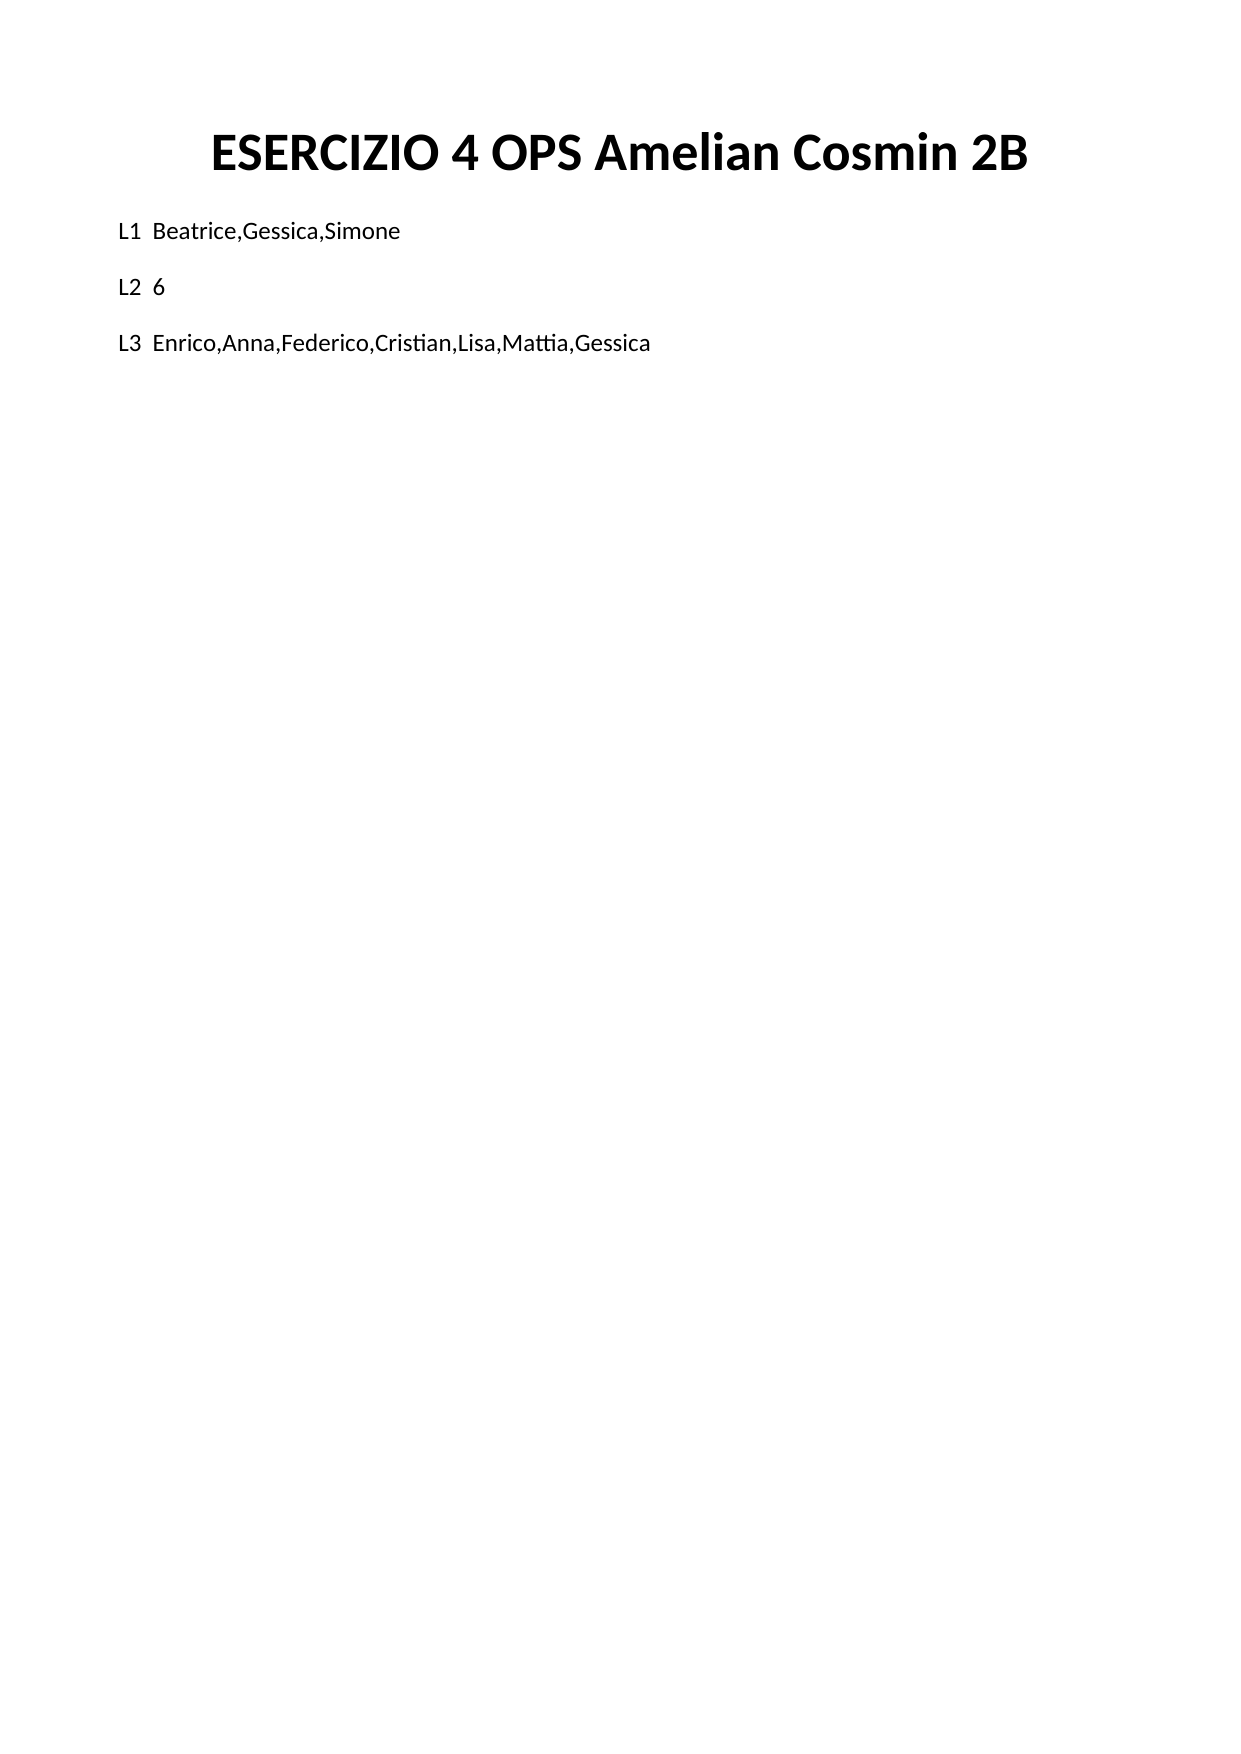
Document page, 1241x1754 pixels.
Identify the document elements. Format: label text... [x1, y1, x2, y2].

text L2 6 [118, 271, 1122, 301]
text L3 Enrico,Anna,Federico,Cristian,Lisa,Mattia,Gessica [118, 327, 1122, 357]
text ESERCIZIO 4 OPS Amelian Cosmin 2B [118, 118, 1122, 184]
text L1 Beatrice,Gessica,Simone [118, 215, 1122, 246]
